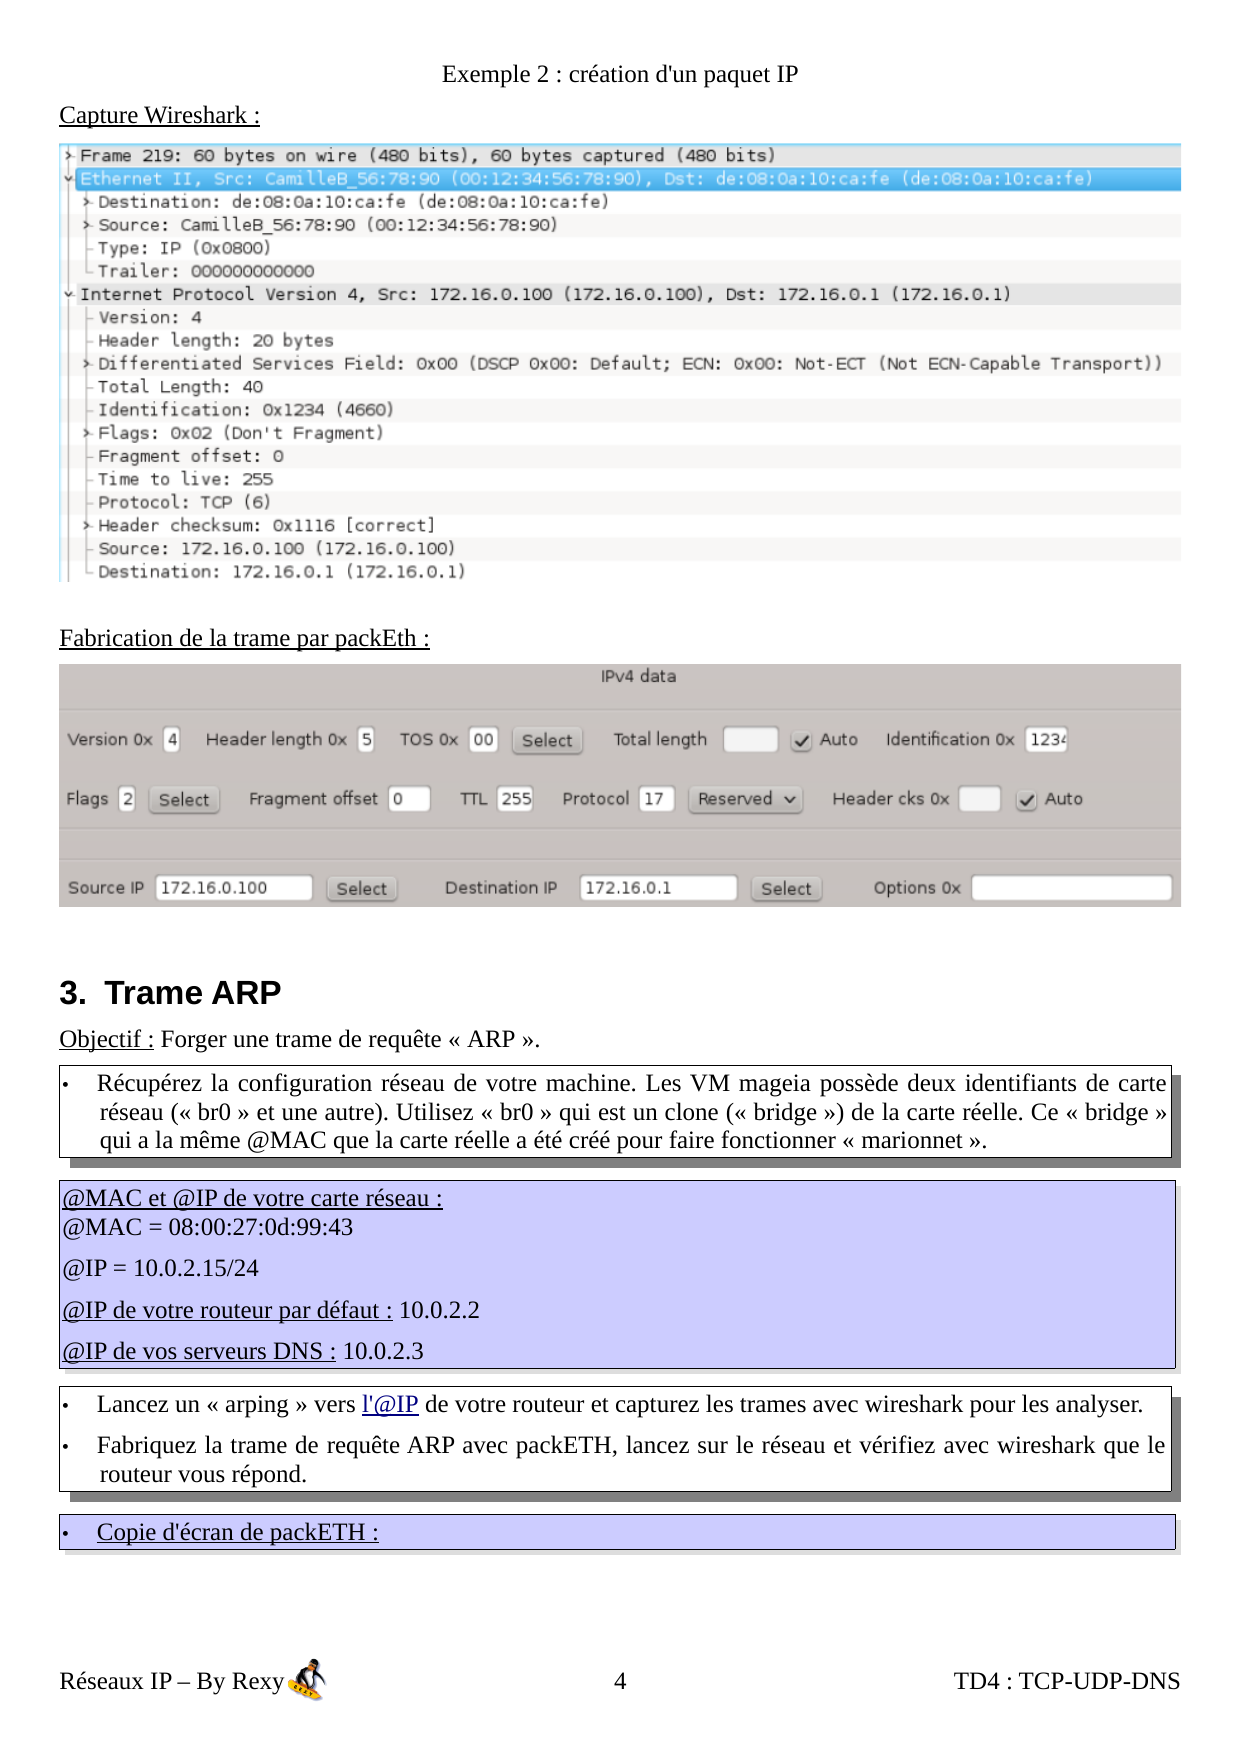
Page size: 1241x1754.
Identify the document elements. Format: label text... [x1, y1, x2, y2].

text Capture Wireshark : [59, 100, 1181, 129]
picture [59, 664, 1182, 907]
text @IP de vos serveurs DNS : 10.0.2.3 [60, 1333, 1175, 1368]
subtitle Trame ARP [59, 973, 1181, 1011]
list Lancez un « arping » vers l'@IP de votre routeur et capturez les trames avec wireshark pour les analyser. [60, 1387, 1171, 1418]
picture [287, 1658, 328, 1702]
text @IP = 10.0.2.15/24 [60, 1250, 1175, 1282]
list Récupérez la configuration réseau de votre machine. Les VM mageia possède deux identifiants de carte réseau (« br0 » et une autre). Utilisez « br0 » qui est un clone (« bridge ») de la carte réelle. Ce « bridge » qui a la même @MAC que la carte réelle a été créé pour faire fonctionner « marionnet ». [60, 1066, 1171, 1157]
text Exemple 2 : création d'un paquet IP [59, 59, 1181, 88]
list Copie d'écran de packETH : [60, 1515, 1175, 1549]
list Fabriquez la trame de requête ARP avec packETH, lancez sur le réseau et vérifiez avec wireshark que le routeur vous répond. [60, 1427, 1171, 1491]
text Objectif : Forger une trame de requête « ARP ». [59, 1024, 1181, 1052]
text @IP de votre routeur par défaut : 10.0.2.2 [60, 1292, 1175, 1323]
text Fabrication de la trame par packEth : [59, 623, 1181, 652]
picture [59, 141, 1182, 582]
text @MAC et @IP de votre carte réseau : @MAC = 08:00:27:0d:99:43 [60, 1181, 1175, 1241]
